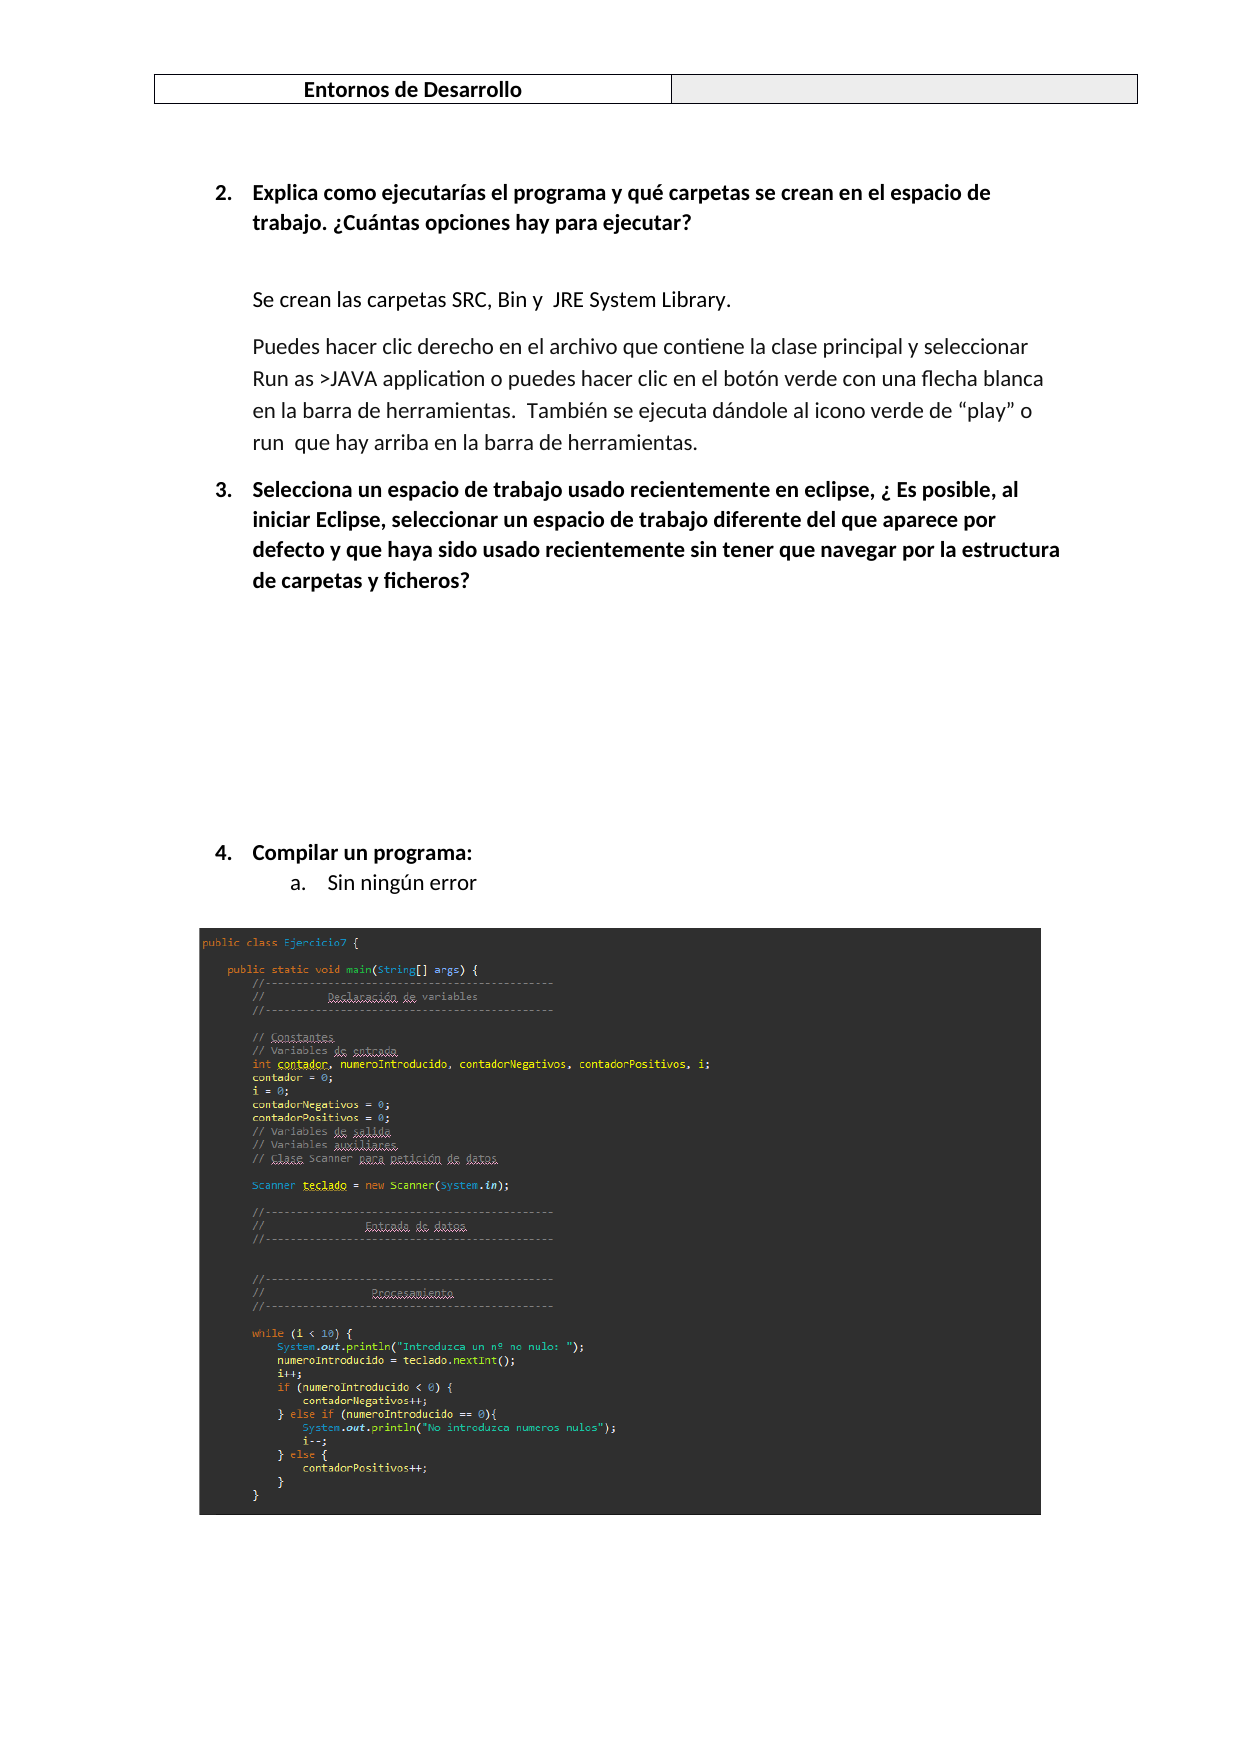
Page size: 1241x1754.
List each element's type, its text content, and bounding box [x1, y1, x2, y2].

list Explica como ejecutarías el programa y qué carpetas se crean en el espacio de trabajo. ¿Cuántas opciones hay para ejecutar? [215, 178, 1063, 236]
list Se crean las carpetas SRC, Bin y JRE System Library. [215, 285, 1063, 313]
list Puedes hacer clic derecho en el archivo que contiene la clase principal y seleccionar Run as >JAVA application o puedes hacer clic en el botón verde con una flecha blanca en la barra de herramientas. También se ejecuta dándole al icono verde de “play” o run que hay arriba en la barra de herramientas. [215, 332, 1063, 456]
list Sin ningún error [290, 868, 1063, 896]
list Compilar un programa: [215, 838, 1063, 866]
list Selecciona un espacio de trabajo usado recientemente en eclipse, ¿ Es posible, al iniciar Eclipse, seleccionar un espacio de trabajo diferente del que aparece por defecto y que haya sido usado recientemente sin tener que navegar por la estructura de carpetas y ficheros? [215, 475, 1063, 594]
picture [199, 928, 1041, 1515]
